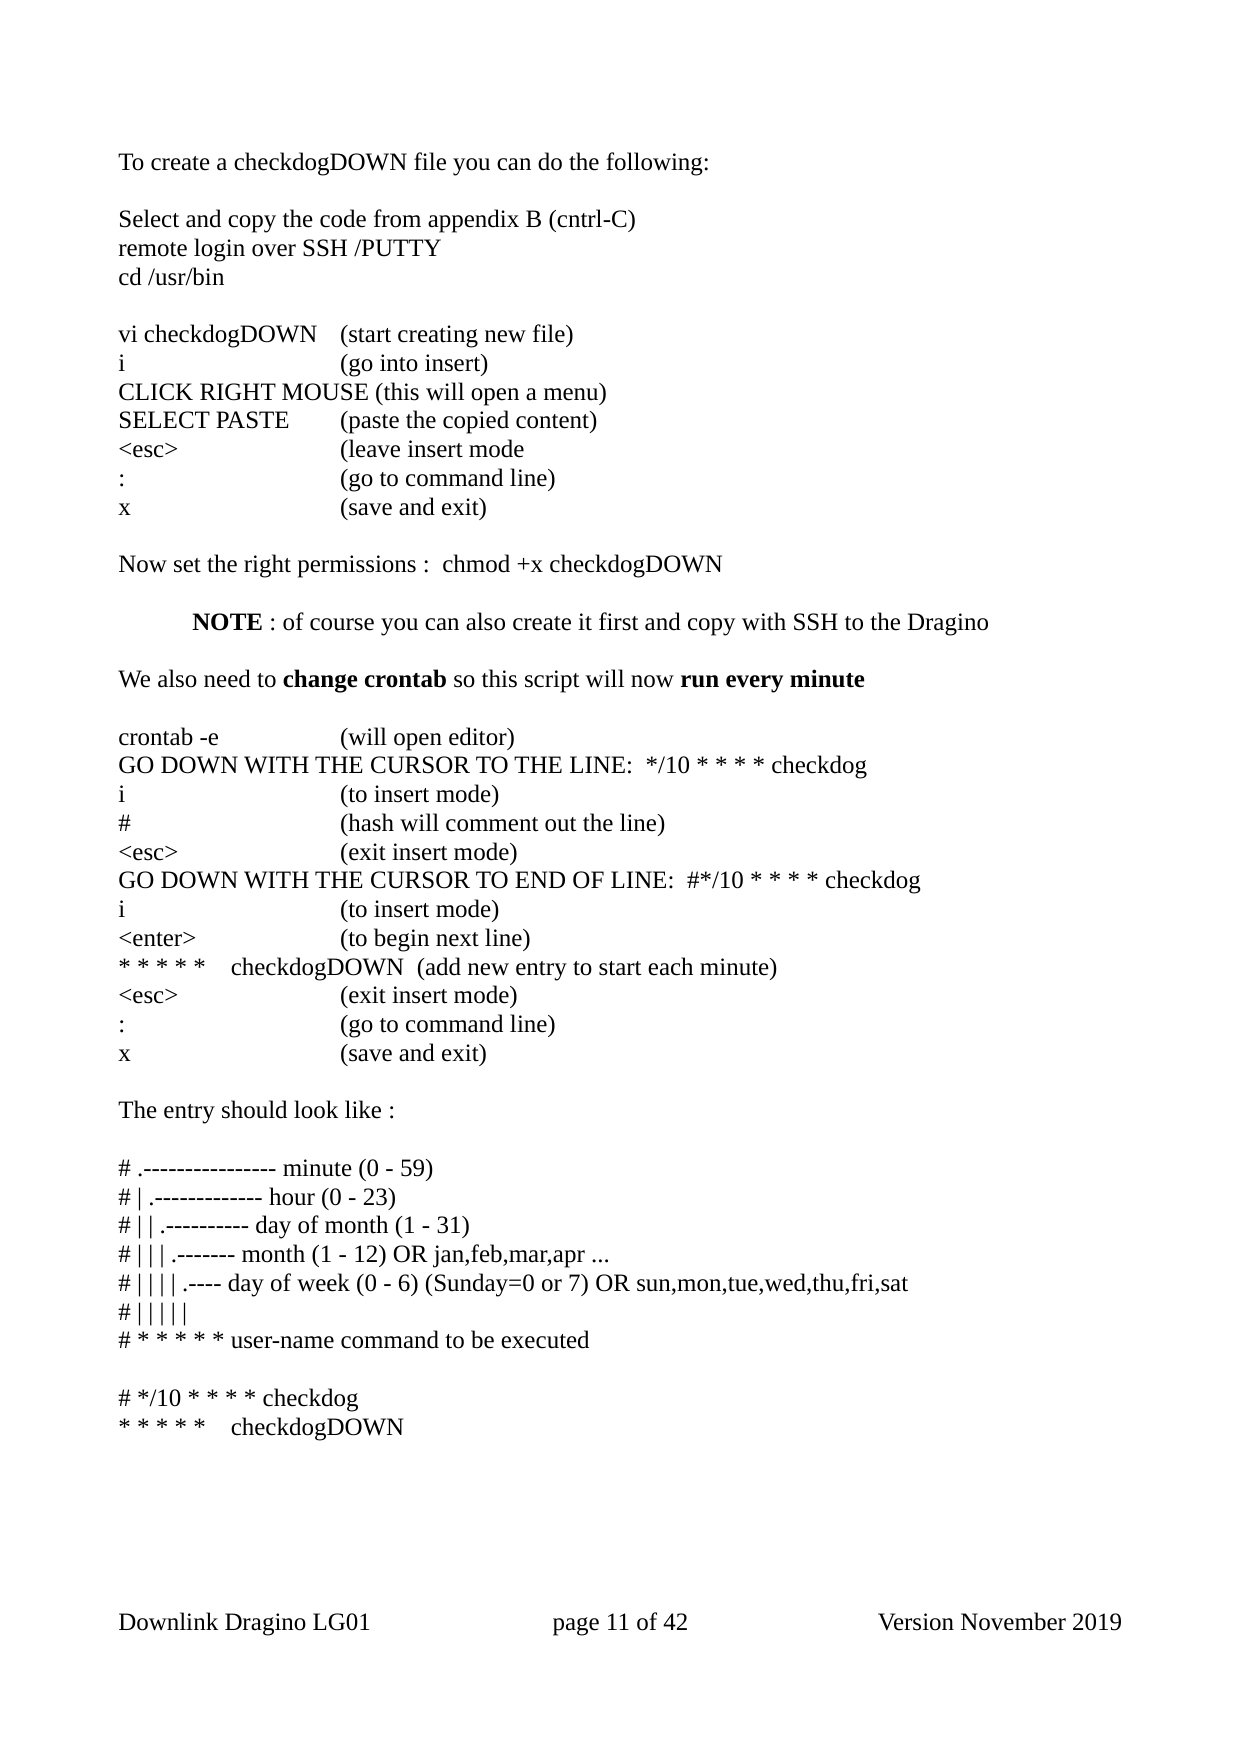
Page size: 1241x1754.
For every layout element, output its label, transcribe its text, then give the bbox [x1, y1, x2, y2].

text To create a checkdogDOWN file you can do the following: [118, 147, 1122, 176]
text remote login over SSH /PUTTY [118, 233, 1122, 262]
text # | | | .------- month (1 - 12) OR jan,feb,mar,apr ... [118, 1239, 1122, 1268]
text CLICK RIGHT MOUSE (this will open a menu) [118, 377, 1122, 406]
text crontab -e (will open editor) [118, 722, 1122, 751]
text # (hash will comment out the line) [118, 808, 1122, 837]
text x (save and exit) [118, 1038, 1122, 1067]
text <esc> (leave insert mode [118, 434, 1122, 463]
text SELECT PASTE (paste the copied content) [118, 406, 1122, 434]
text NOTE : of course you can also create it first and copy with SSH to the Dragino [192, 607, 1122, 636]
text # | | | | .---- day of week (0 - 6) (Sunday=0 or 7) OR sun,mon,tue,wed,thu,fri,sat [118, 1268, 1122, 1297]
text vi checkdogDOWN (start creating new file) [118, 319, 1122, 348]
text # | | .---------- day of month (1 - 31) [118, 1211, 1122, 1239]
text i (go into insert) [118, 348, 1122, 377]
text * * * * * checkdogDOWN [118, 1412, 1122, 1441]
text # | | | | | [118, 1297, 1122, 1326]
text # */10 * * * * checkdog [118, 1383, 1122, 1412]
text cd /usr/bin [118, 262, 1122, 291]
text Now set the right permissions : chmod +x checkdogDOWN [118, 549, 1122, 578]
text i (to insert mode) [118, 779, 1122, 808]
text i (to insert mode) [118, 894, 1122, 923]
text # * * * * * user-name command to be executed [118, 1326, 1122, 1354]
text We also need to change crontab so this script will now run every minute [118, 664, 1122, 693]
text <enter> (to begin next line) [118, 923, 1122, 952]
text GO DOWN WITH THE CURSOR TO END OF LINE: #*/10 * * * * checkdog [118, 866, 1122, 894]
text x (save and exit) [118, 492, 1122, 521]
text <esc> (exit insert mode) [118, 837, 1122, 866]
text <esc> (exit insert mode) [118, 981, 1122, 1009]
text GO DOWN WITH THE CURSOR TO THE LINE: */10 * * * * checkdog [118, 751, 1122, 779]
text Select and copy the code from appendix B (cntrl-C) [118, 204, 1122, 233]
text # | .------------- hour (0 - 23) [118, 1182, 1122, 1211]
text The entry should look like : [118, 1096, 1122, 1124]
text * * * * * checkdogDOWN (add new entry to start each minute) [118, 952, 1122, 981]
text # .---------------- minute (0 - 59) [118, 1153, 1122, 1182]
text : (go to command line) [118, 463, 1122, 492]
text : (go to command line) [118, 1009, 1122, 1038]
